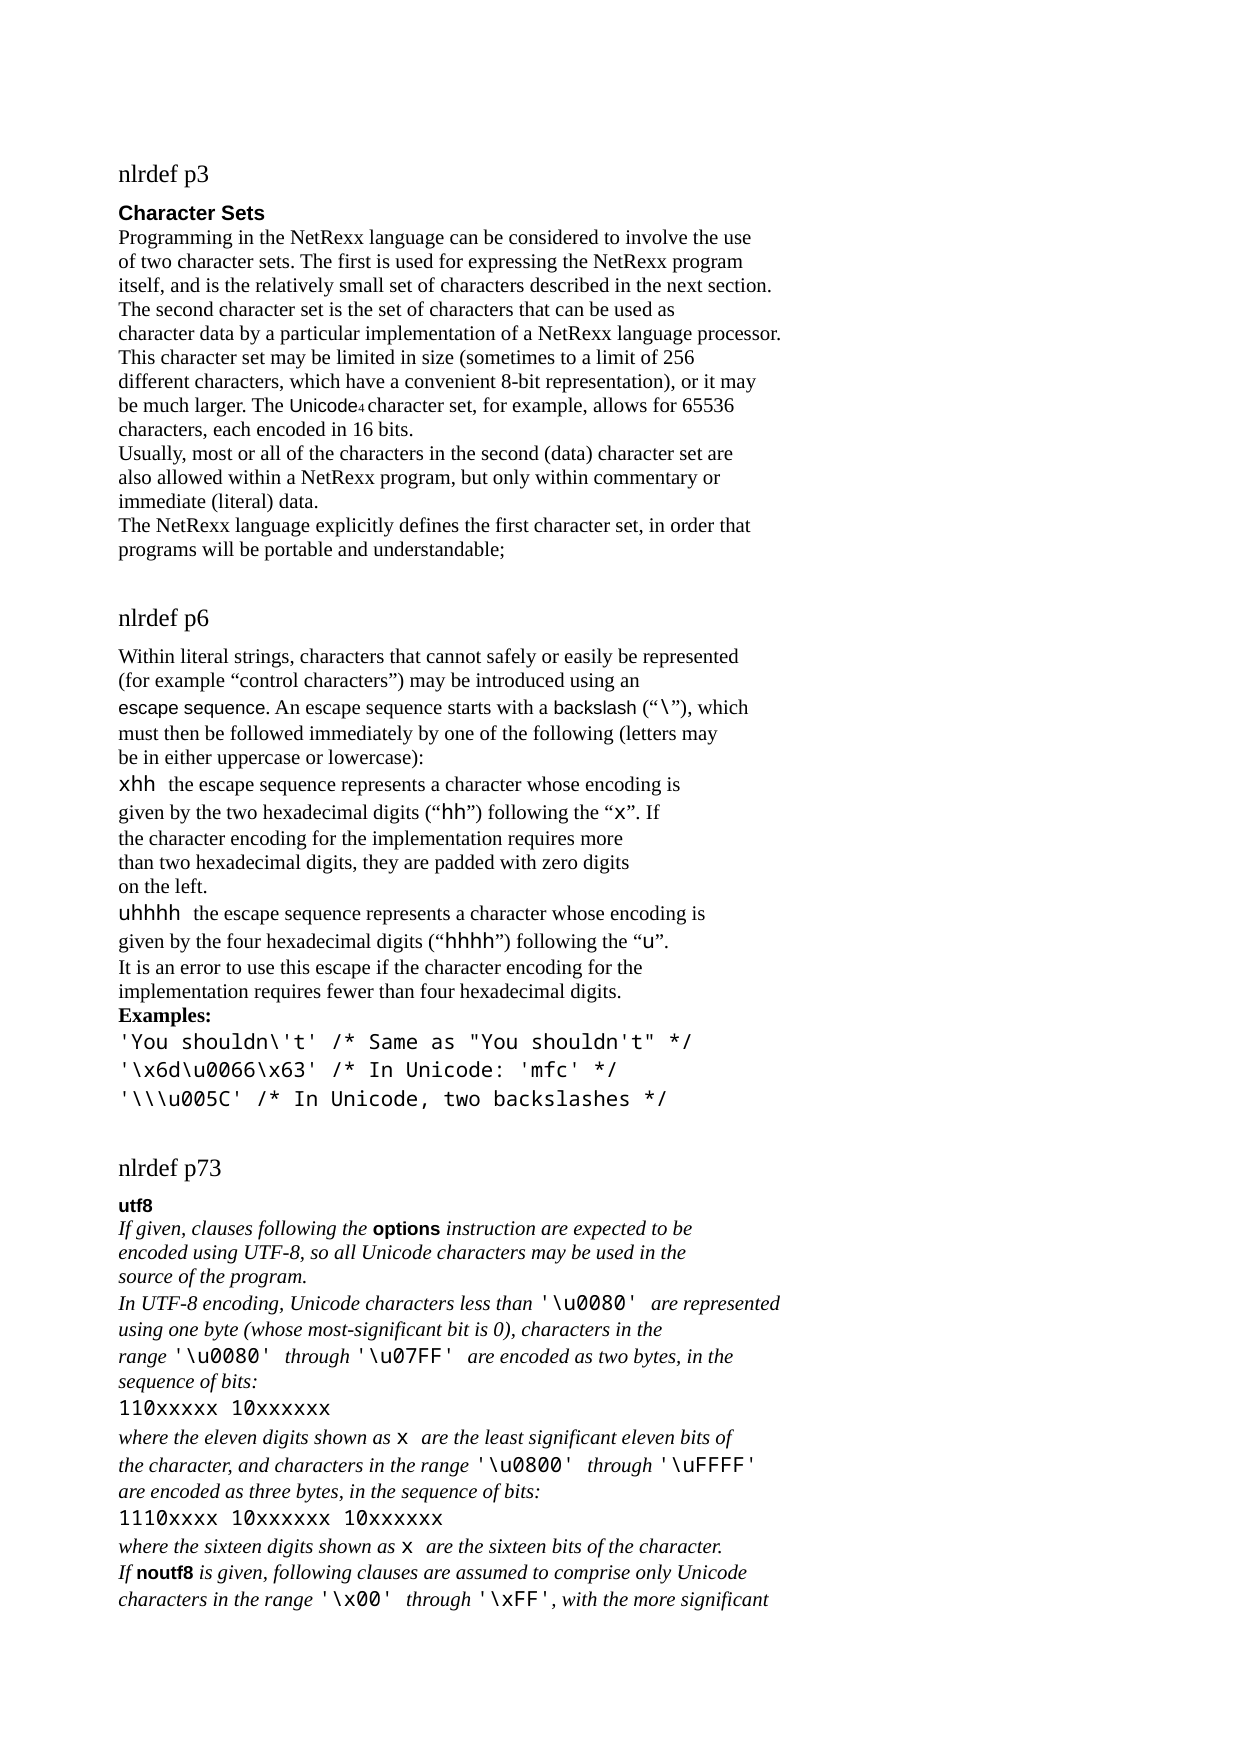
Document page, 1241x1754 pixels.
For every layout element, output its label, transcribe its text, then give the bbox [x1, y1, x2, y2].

text nlrdef p6 [118, 603, 1122, 631]
text range '\u0080' through '\u07FF' are encoded as two bytes, in the [118, 1341, 1122, 1369]
text source of the program. [118, 1264, 1122, 1288]
text be much larger. The Unicode4 character set, for example, allows for 65536 [118, 393, 1122, 417]
text '\x6d\u0066\x63' /* In Unicode: 'mfc' */ [118, 1055, 1122, 1084]
text are encoded as three bytes, in the sequence of bits: [118, 1479, 1122, 1503]
text given by the four hexadecimal digits (“hhhh”) following the “u”. [118, 926, 1122, 954]
text immediate (literal) data. [118, 489, 1122, 513]
text The NetRexx language explicitly defines the first character set, in order that [118, 513, 1122, 537]
text xhh the escape sequence represents a character whose encoding is [118, 769, 1122, 797]
text must then be followed immediately by one of the following (letters may [118, 721, 1122, 744]
text where the sixteen digits shown as x are the sixteen bits of the character. [118, 1531, 1122, 1559]
text 1110xxxx 10xxxxxx 10xxxxxx [118, 1503, 1122, 1531]
text nlrdef p3 [118, 159, 1122, 188]
text itself, and is the relatively small set of characters described in the next section. [118, 273, 1122, 297]
text than two hexadecimal digits, they are padded with zero digits [118, 849, 1122, 874]
text different characters, which have a convenient 8-bit representation), or it may [118, 369, 1122, 393]
text implementation requires fewer than four hexadecimal digits. [118, 979, 1122, 1003]
text 110xxxxx 10xxxxxx [118, 1393, 1122, 1422]
text If given, clauses following the options instruction are expected to be [118, 1216, 1122, 1240]
text uhhhh the escape sequence represents a character whose encoding is [118, 898, 1122, 926]
text on the left. [118, 874, 1122, 898]
text character data by a particular implementation of a NetRexx language processor. [118, 321, 1122, 345]
text Usually, most or all of the characters in the second (data) character set are [118, 441, 1122, 465]
text given by the two hexadecimal digits (“hh”) following the “x”. If [118, 797, 1122, 826]
text be in either uppercase or lowercase): [118, 744, 1122, 769]
text also allowed within a NetRexx program, but only within commentary or [118, 465, 1122, 489]
text Examples: [118, 1003, 1122, 1027]
text where the eleven digits shown as x are the least significant eleven bits of [118, 1422, 1122, 1450]
text This character set may be limited in size (sometimes to a limit of 256 [118, 345, 1122, 369]
text 'You shouldn\'t' /* Same as "You shouldn't" */ [118, 1027, 1122, 1055]
text the character, and characters in the range '\u0800' through '\uFFFF' [118, 1450, 1122, 1479]
text sequence of bits: [118, 1369, 1122, 1393]
text (for example “control characters”) may be introduced using an [118, 668, 1122, 692]
text utf8 [118, 1194, 1122, 1216]
text It is an error to use this escape if the character encoding for the [118, 954, 1122, 979]
text Character Sets [118, 201, 1122, 224]
text escape sequence. An escape sequence starts with a backslash (“\”), which [118, 692, 1122, 721]
text characters, each encoded in 16 bits. [118, 417, 1122, 441]
text '\\\u005C' /* In Unicode, two backslashes */ [118, 1084, 1122, 1112]
text programs will be portable and understandable; [118, 537, 1122, 561]
text In UTF-8 encoding, Unicode characters less than '\u0080' are represented [118, 1288, 1122, 1317]
text encoded using UTF-8, so all Unicode characters may be used in the [118, 1240, 1122, 1264]
text of two character sets. The first is used for expressing the NetRexx program [118, 249, 1122, 273]
text Within literal strings, characters that cannot safely or easily be represented [118, 644, 1122, 668]
text using one byte (whose most-significant bit is 0), characters in the [118, 1317, 1122, 1341]
text the character encoding for the implementation requires more [118, 826, 1122, 849]
text nlrdef p73 [118, 1153, 1122, 1182]
text If noutf8 is given, following clauses are assumed to comprise only Unicode [118, 1559, 1122, 1584]
text Programming in the NetRexx language can be considered to involve the use [118, 224, 1122, 249]
text The second character set is the set of characters that can be used as [118, 297, 1122, 321]
text characters in the range '\x00' through '\xFF', with the more significant [118, 1584, 1122, 1612]
